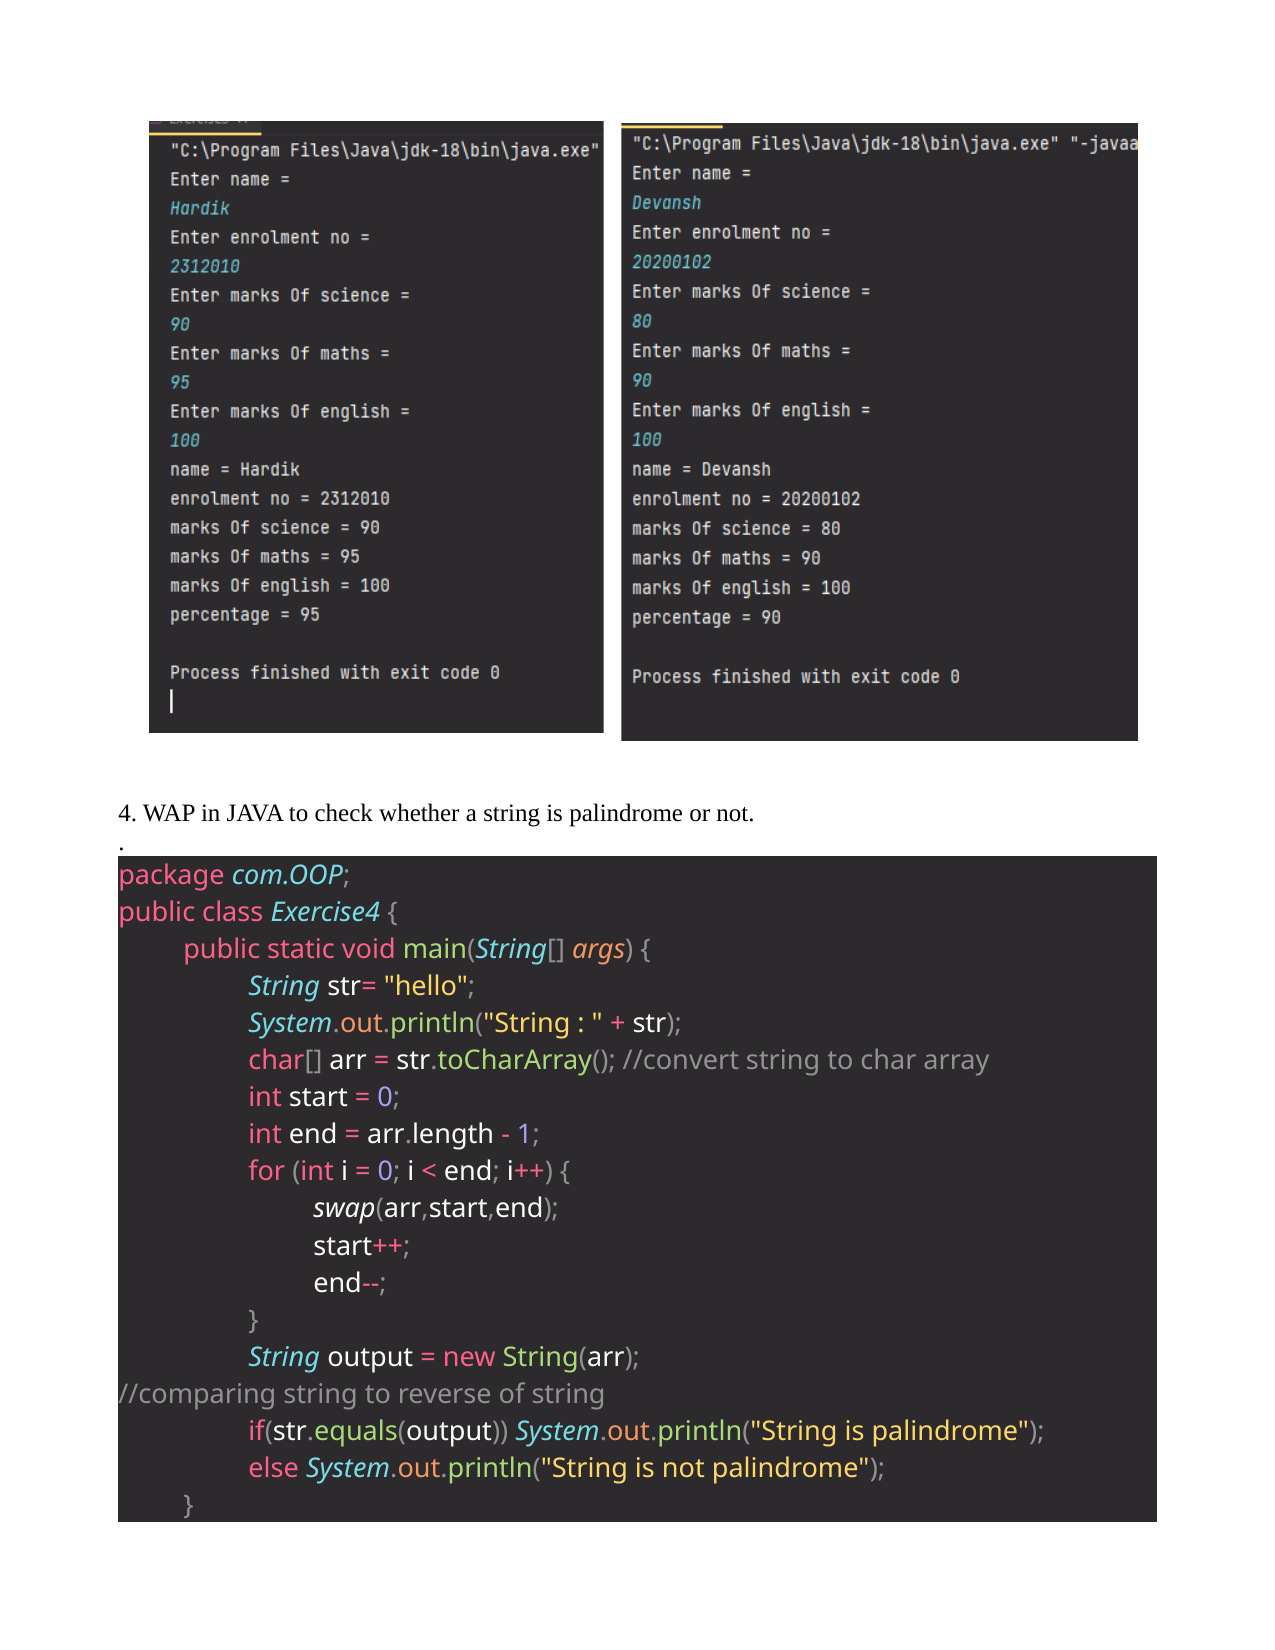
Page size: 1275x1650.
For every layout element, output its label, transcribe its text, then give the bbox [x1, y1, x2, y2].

text 4. WAP in JAVA to check whether a string is palindrome or not. [118, 798, 1157, 827]
text public class Exercise4 { [118, 892, 1157, 929]
text int end = arr.length - 1; [118, 1115, 1157, 1152]
text System.out.println("String : " + str); [118, 1003, 1157, 1041]
text int start = 0; [118, 1078, 1157, 1115]
text String output = new String(arr); [118, 1337, 1157, 1374]
text . [118, 827, 1157, 856]
text package com.OOP; [118, 856, 1157, 892]
text for (int i = 0; i < end; i++) { [118, 1152, 1157, 1189]
picture [149, 121, 604, 733]
text public static void main(String[] args) { [118, 929, 1157, 966]
text end--; [118, 1263, 1157, 1300]
text else System.out.println("String is not palindrome"); [118, 1448, 1157, 1485]
text if(str.equals(output)) System.out.println("String is palindrome"); [118, 1411, 1157, 1448]
picture [621, 123, 1138, 741]
text swap(arr,start,end); [118, 1189, 1157, 1226]
text } [118, 1485, 1157, 1522]
text char[] arr = str.toCharArray(); //convert string to char array [118, 1041, 1157, 1078]
text //comparing string to reverse of string [118, 1374, 1157, 1411]
text start++; [118, 1226, 1157, 1263]
text } [118, 1300, 1157, 1337]
text String str= "hello"; [118, 966, 1157, 1003]
